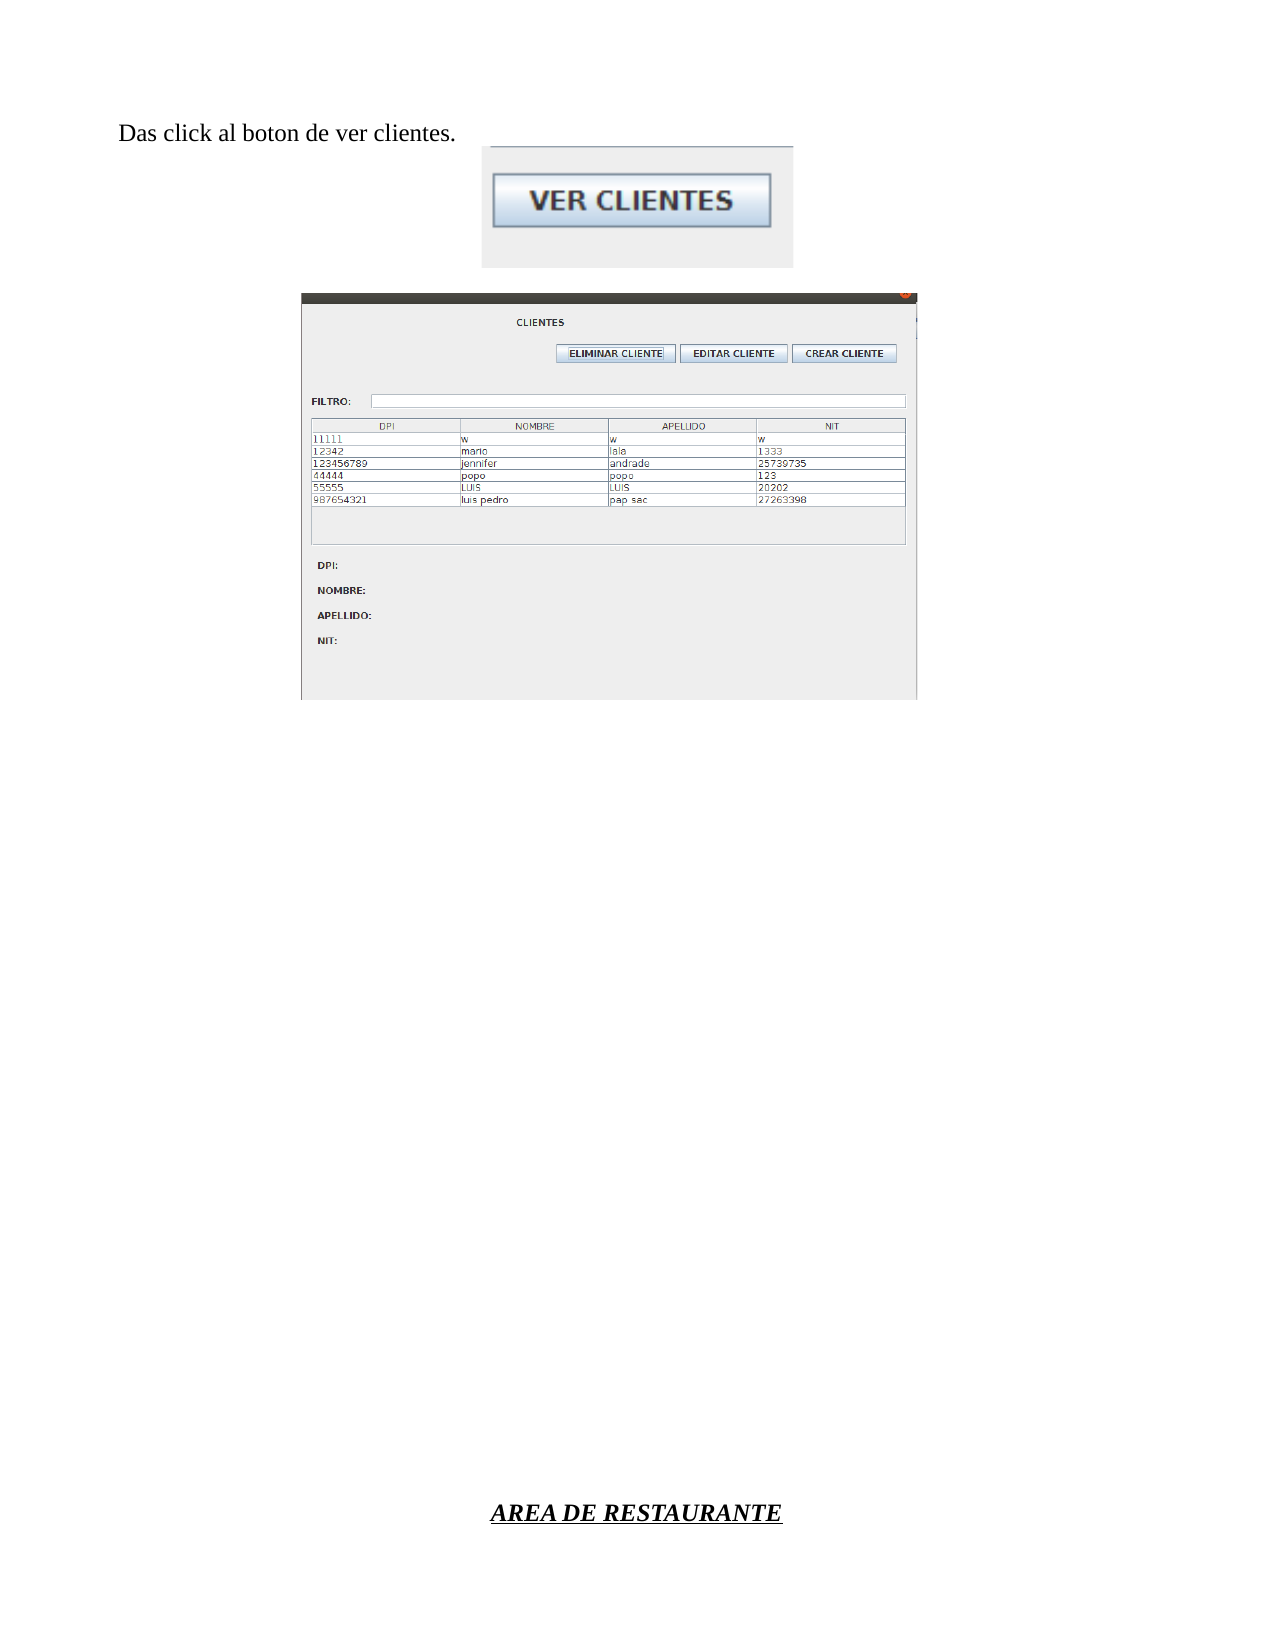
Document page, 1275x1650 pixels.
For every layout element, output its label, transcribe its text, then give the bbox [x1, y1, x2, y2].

picture [481, 175, 650, 268]
text Das click al boton de ver clientes. [118, 118, 1157, 147]
text AREA DE RESTAURANTE [118, 1498, 1157, 1527]
picture [301, 293, 918, 700]
